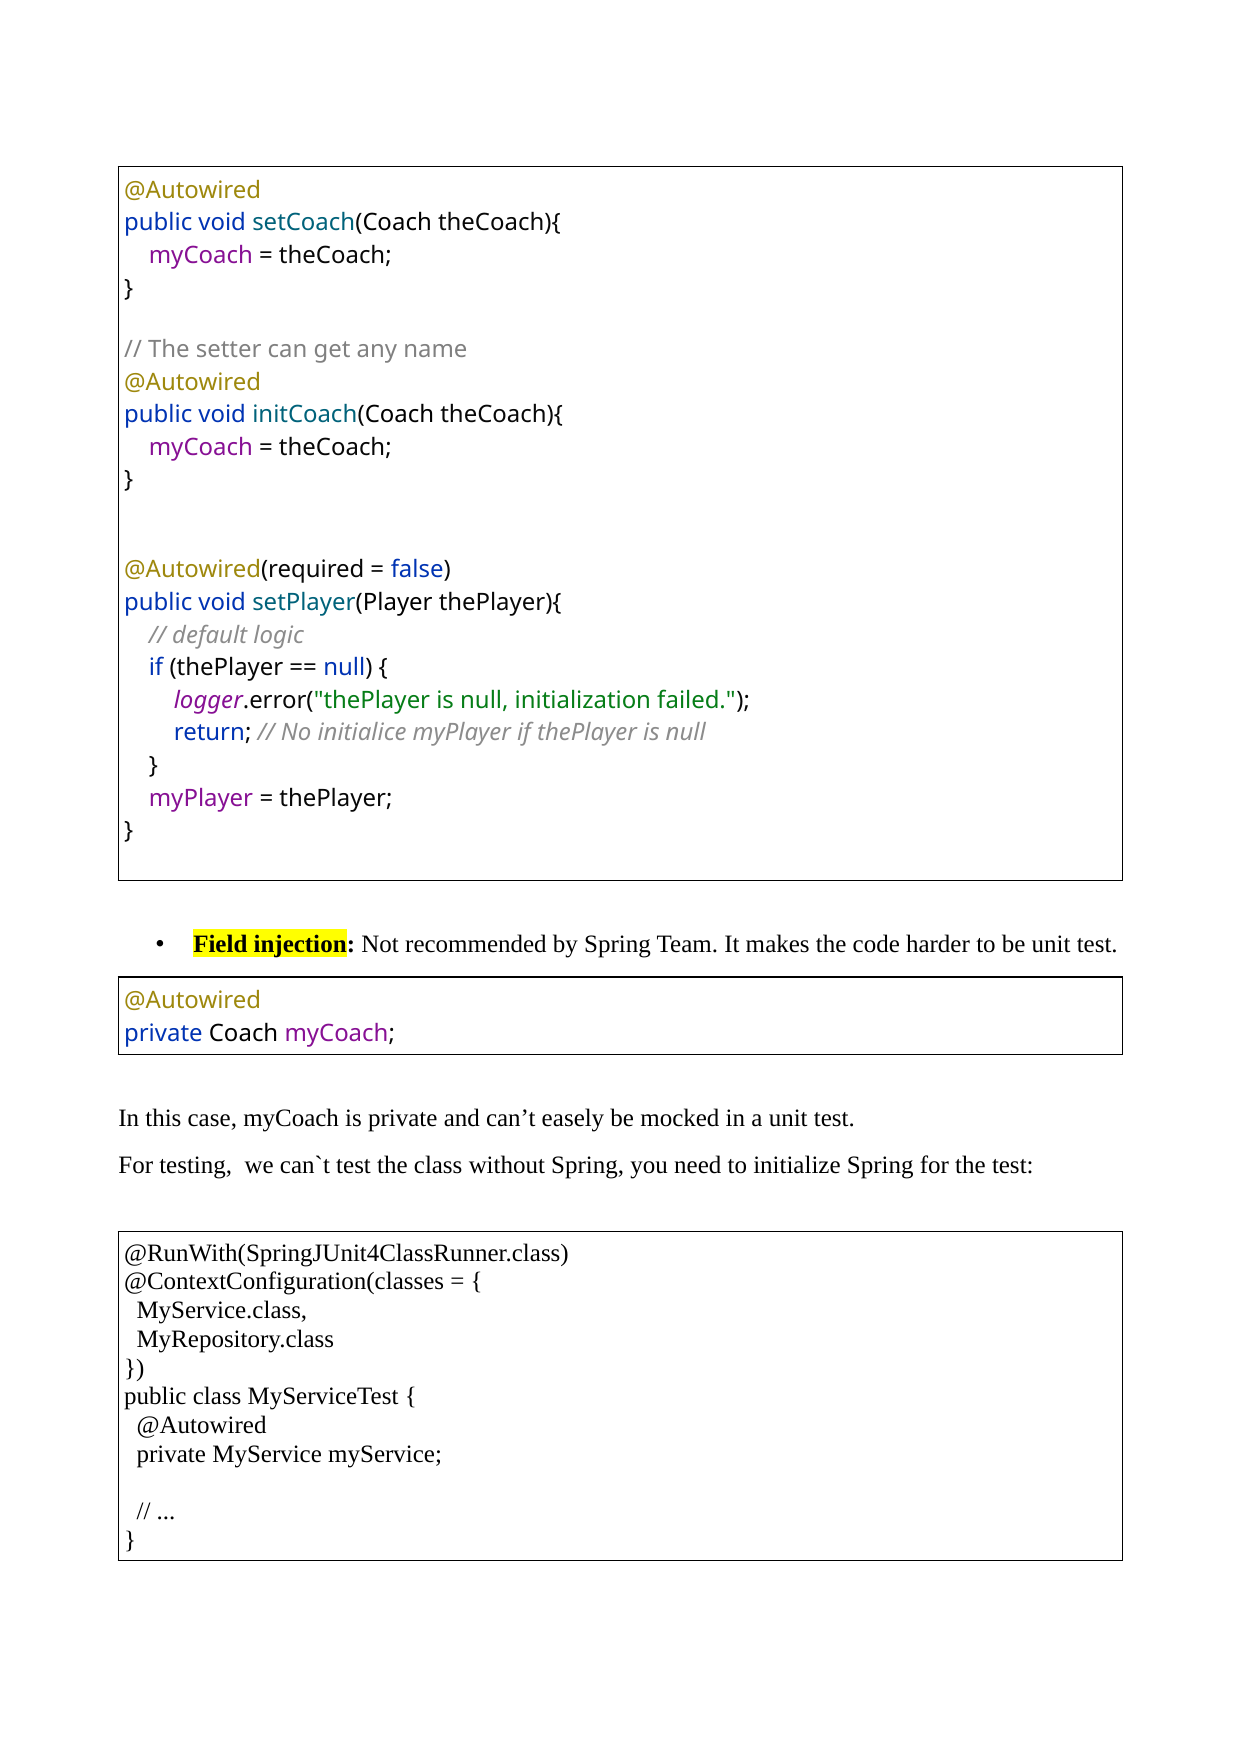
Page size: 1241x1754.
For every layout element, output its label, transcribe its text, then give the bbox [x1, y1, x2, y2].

text For testing, we can`t test the class without Spring, you need to initialize Spring for the test: [118, 1150, 1122, 1212]
table_header @Autowired private Coach myCoach; [119, 978, 1122, 1054]
list Field injection: Not recommended by Spring Team. It makes the code harder to be unit test. [156, 929, 1122, 957]
text In this case, myCoach is private and can’t easely be mocked in a unit test. [118, 1103, 1122, 1131]
table_header @RunWith(SpringJUnit4ClassRunner.class) @ContextConfiguration(classes = { MyService.class, MyRepository.class }) public class MyServiceTest { @Autowired private MyService myService; // ... } [119, 1232, 1122, 1560]
table_header @Autowired public void setCoach(Coach theCoach){ myCoach = theCoach; } // The setter can get any name @Autowired public void initCoach(Coach theCoach){ myCoach = theCoach; } @Autowired(required = false) public void setPlayer(Player thePlayer){ // default logic if (thePlayer == null) { logger.error("thePlayer is null, initialization failed."); return; // No initialice myPlayer if thePlayer is null } myPlayer = thePlayer; } [119, 167, 1122, 880]
